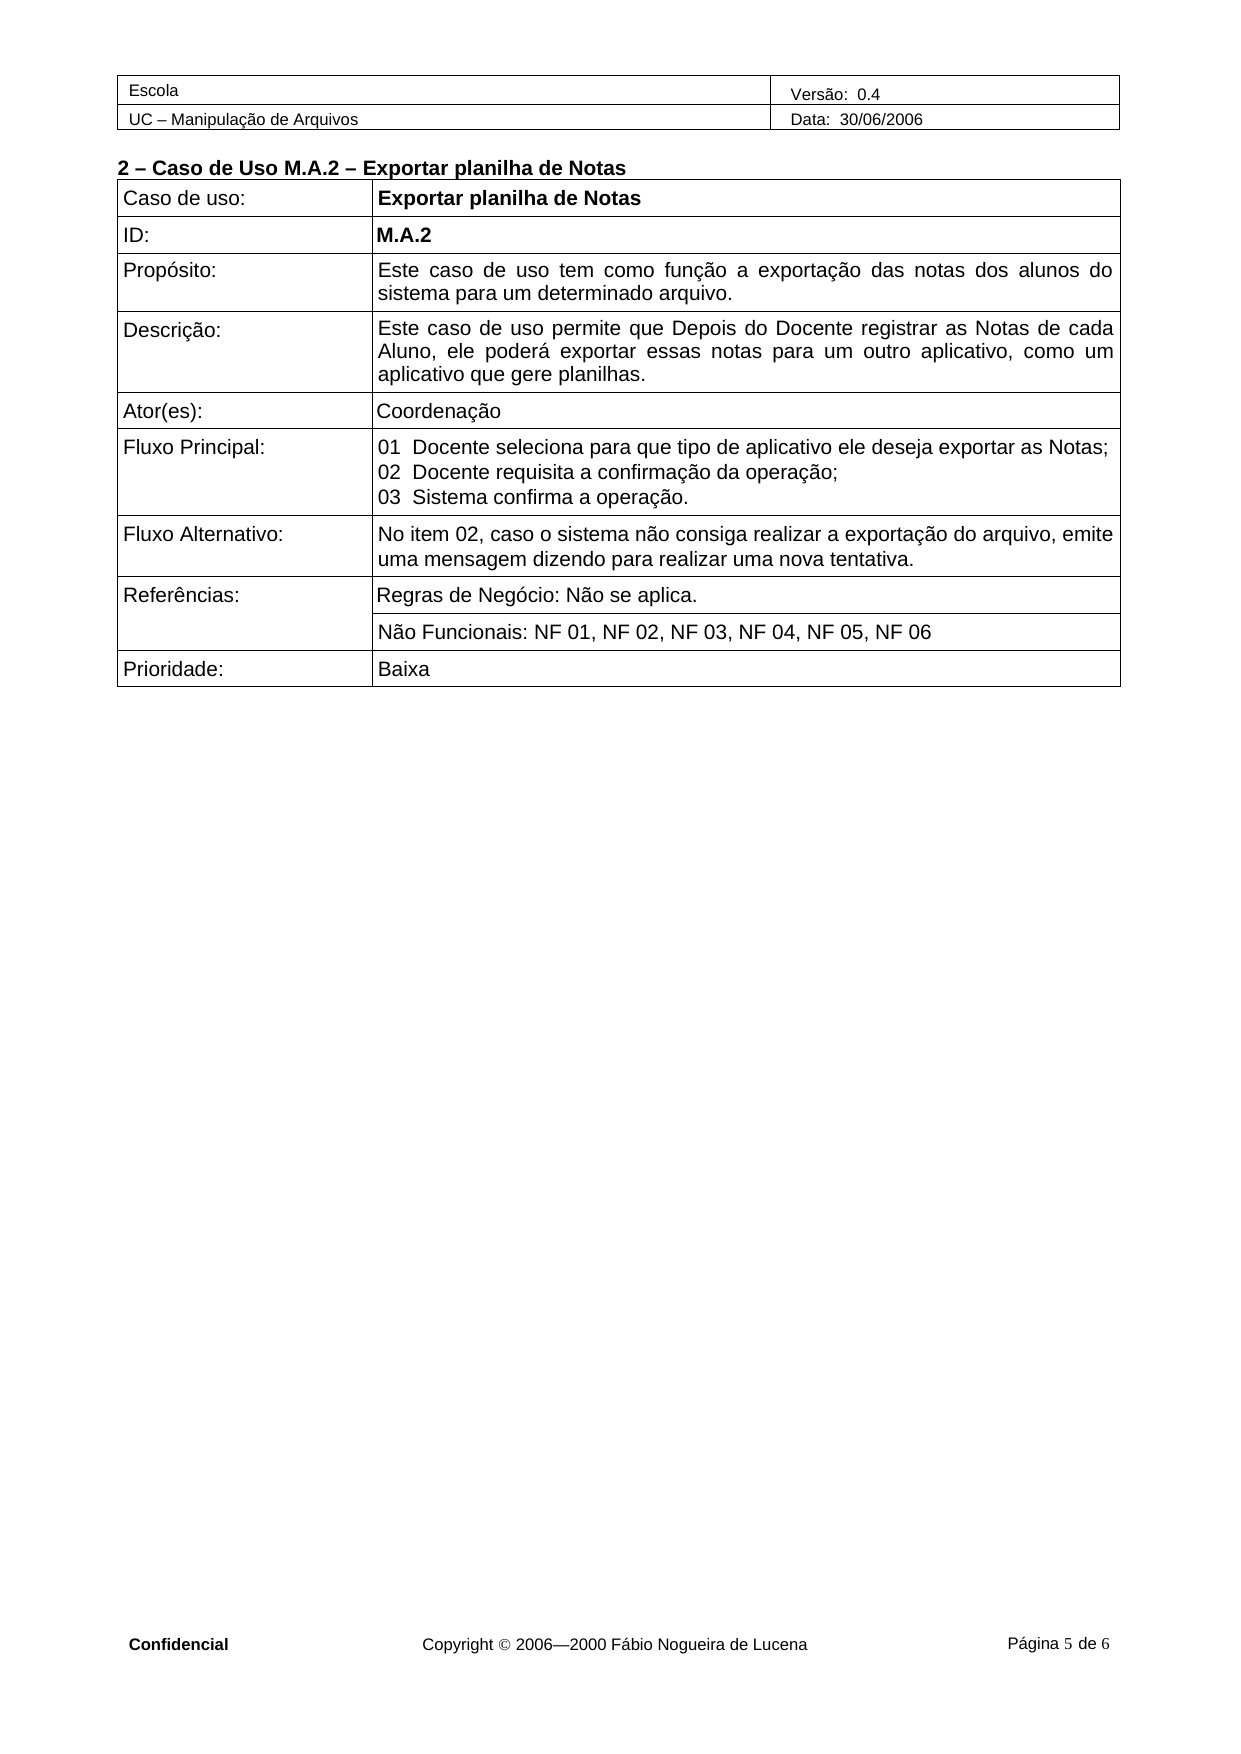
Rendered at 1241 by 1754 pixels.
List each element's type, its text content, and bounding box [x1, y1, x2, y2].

table_cell Propósito: [118, 254, 372, 311]
table_cell M.A.2 [373, 217, 1120, 252]
table_cell Ator(es): [118, 393, 372, 428]
table_cell 01 Docente seleciona para que tipo de aplicativo ele deseja exportar as Notas; 02 Docente requisita a confirmação da operação; 03 Sistema confirma a operação. [373, 429, 1120, 515]
table_cell Coordenação [373, 393, 1120, 428]
table_cell Fluxo Alternativo: [118, 516, 372, 576]
table_header Caso de uso: [118, 180, 372, 216]
table_cell Este caso de uso tem como função a exportação das notas dos alunos do sistema para um determinado arquivo. [373, 254, 1120, 311]
table_cell Referências: [118, 577, 372, 649]
table_header Regras de Negócio: Não se aplica. [373, 577, 1120, 613]
table_cell Este caso de uso permite que Depois do Docente registrar as Notas de cada Aluno, ele poderá exportar essas notas para um outro aplicativo, como um aplicativo que gere planilhas. [373, 312, 1120, 392]
table_cell Fluxo Principal: [118, 429, 372, 515]
table_cell ID: [118, 217, 372, 252]
table_cell No item 02, caso o sistema não consiga realizar a exportação do arquivo, emite uma mensagem dizendo para realizar uma nova tentativa. [373, 516, 1120, 576]
text 2 – Caso de Uso M.A.2 – Exportar planilha de Notas [117, 154, 1120, 179]
table_cell Descrição: [118, 312, 372, 392]
table_cell Prioridade: [118, 651, 372, 686]
table_header Exportar planilha de Notas [373, 180, 1120, 216]
table_cell Baixa [373, 651, 1120, 686]
table_cell Não Funcionais: NF 01, NF 02, NF 03, NF 04, NF 05, NF 06 [373, 614, 1120, 649]
